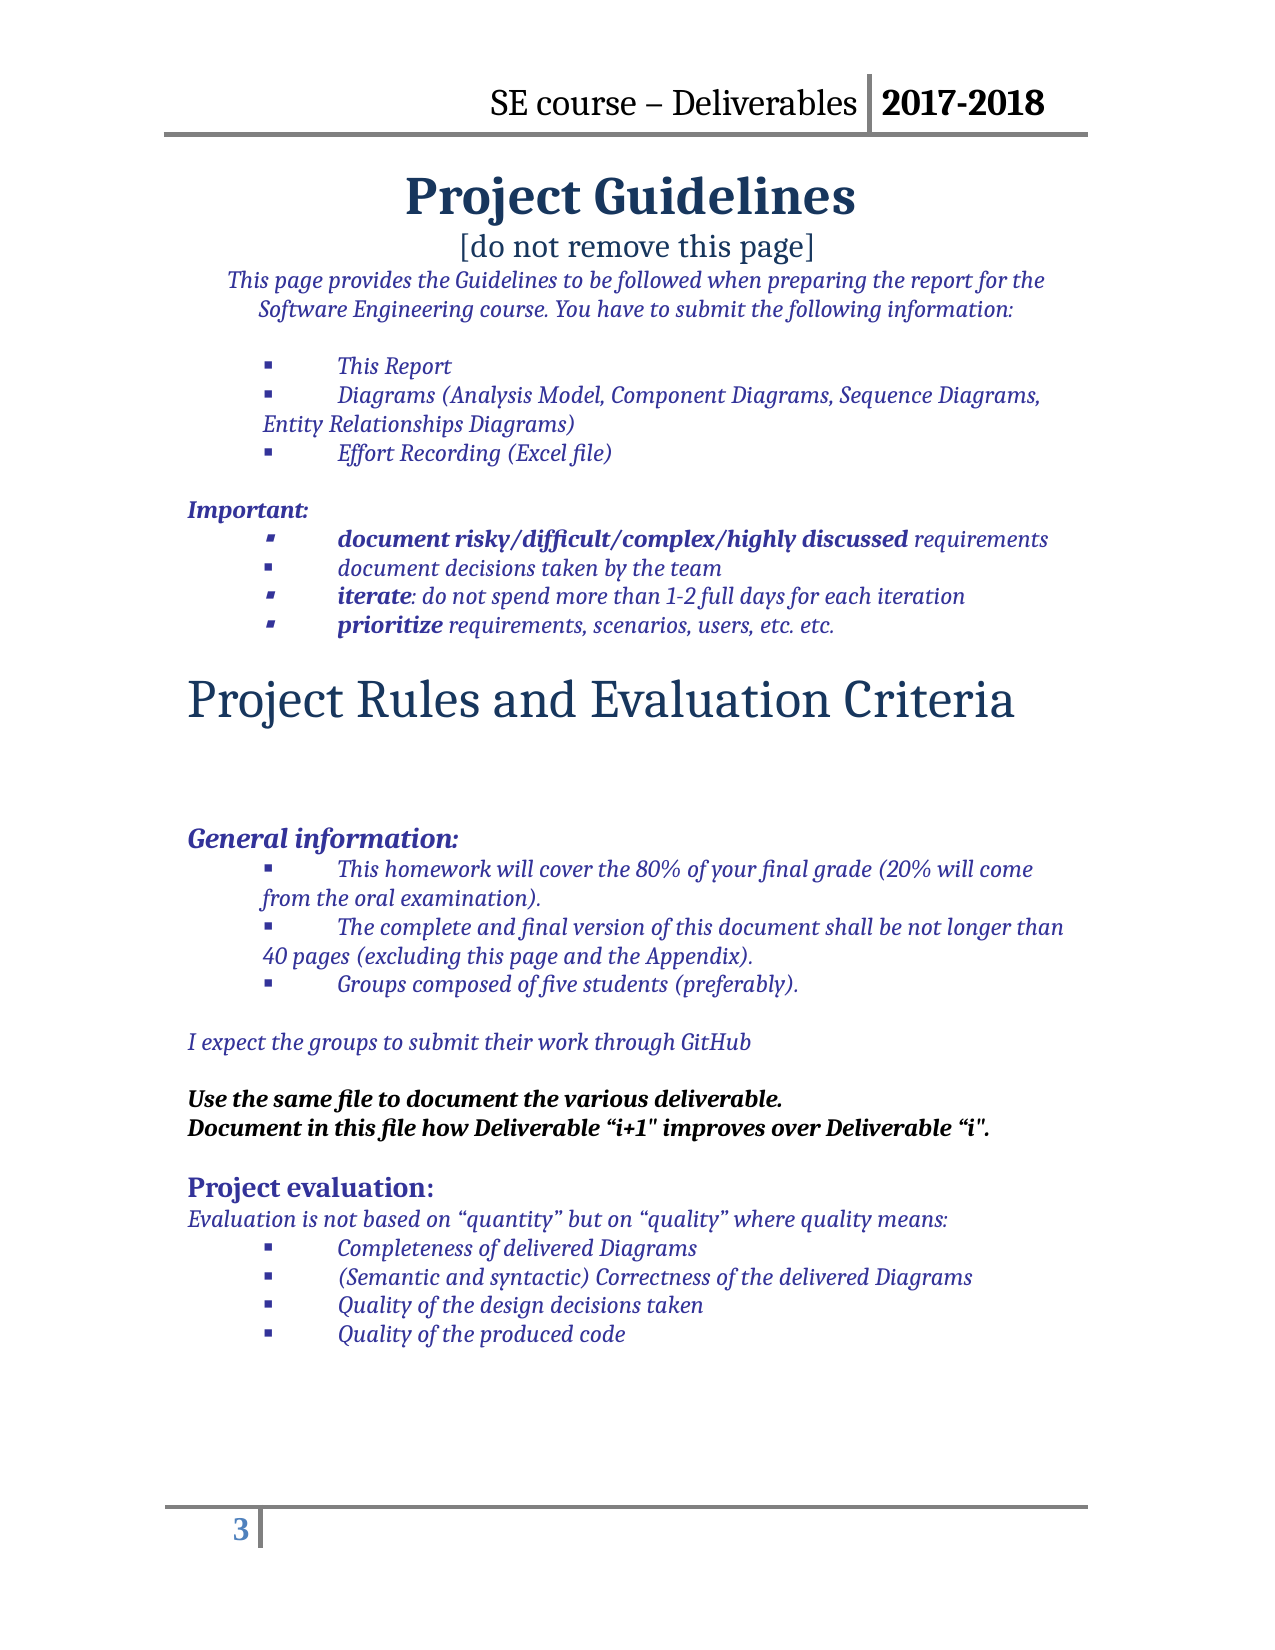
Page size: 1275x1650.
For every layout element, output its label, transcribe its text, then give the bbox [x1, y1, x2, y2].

text Evaluation is not based on “quantity” but on “quality” where quality means: [187, 1205, 1087, 1234]
list prioritize requirements, scenarios, users, etc. etc. [262, 611, 1087, 640]
list Groups composed of five students (preferably). [262, 970, 1087, 999]
text Project evaluation: [187, 1172, 1087, 1205]
title Project Rules and Evaluation Criteria [187, 668, 1087, 731]
list This homework will cover the 80% of your final grade (20% will come from the oral examination). [262, 855, 1087, 913]
text General information: [187, 822, 1087, 855]
list Diagrams (Analysis Model, Component Diagrams, Sequence Diagrams, Entity Relationships Diagrams) [262, 381, 1087, 438]
list This Report [262, 352, 1087, 381]
text Use the same file to document the various deliverable. Document in this file how Deliverable “i+1" improves over Deliverable “i". [187, 1085, 1087, 1143]
text Important: [187, 496, 1087, 525]
text I expect the groups to submit their work through GitHub [187, 1028, 1087, 1057]
text Project Guidelines [do not remove this page] This page provides the Guidelines to be followed when preparing the report for the Software Engineering course. You have to submit the following information: [187, 165, 1087, 323]
list iterate: do not spend more than 1-2 full days for each iteration [262, 582, 1087, 611]
list Effort Recording (Excel file) [262, 438, 1087, 467]
list (Semantic and syntactic) Correctness of the delivered Diagrams [262, 1263, 1087, 1291]
list document decisions taken by the team [262, 553, 1087, 582]
list The complete and final version of this document shall be not longer than 40 pages (excluding this page and the Appendix). [262, 913, 1087, 970]
list Quality of the produced code [262, 1320, 1087, 1349]
list Quality of the design decisions taken [262, 1291, 1087, 1320]
list Completeness of delivered Diagrams [262, 1234, 1087, 1263]
list document risky/difficult/complex/highly discussed requirements [262, 525, 1087, 553]
